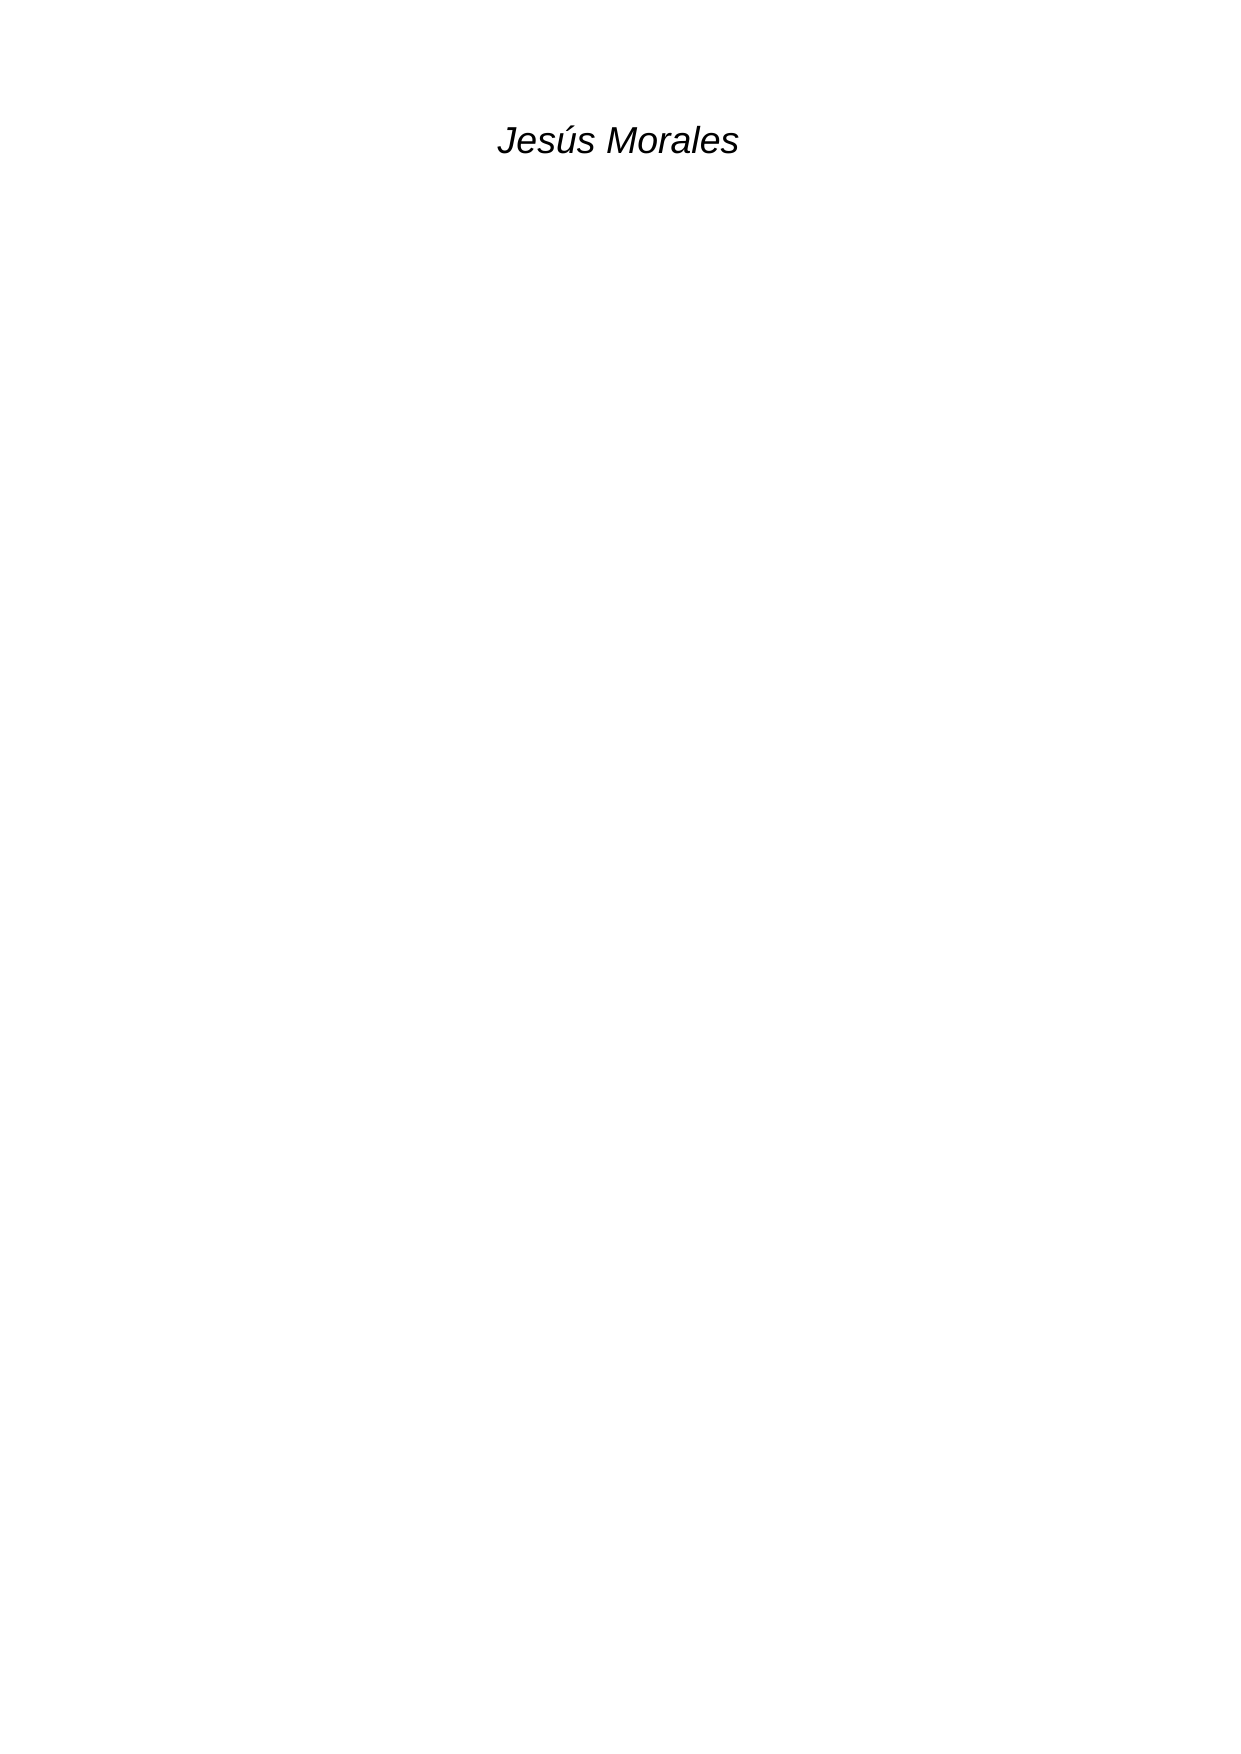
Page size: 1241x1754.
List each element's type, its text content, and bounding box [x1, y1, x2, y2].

text Jesús Morales [118, 118, 1122, 161]
